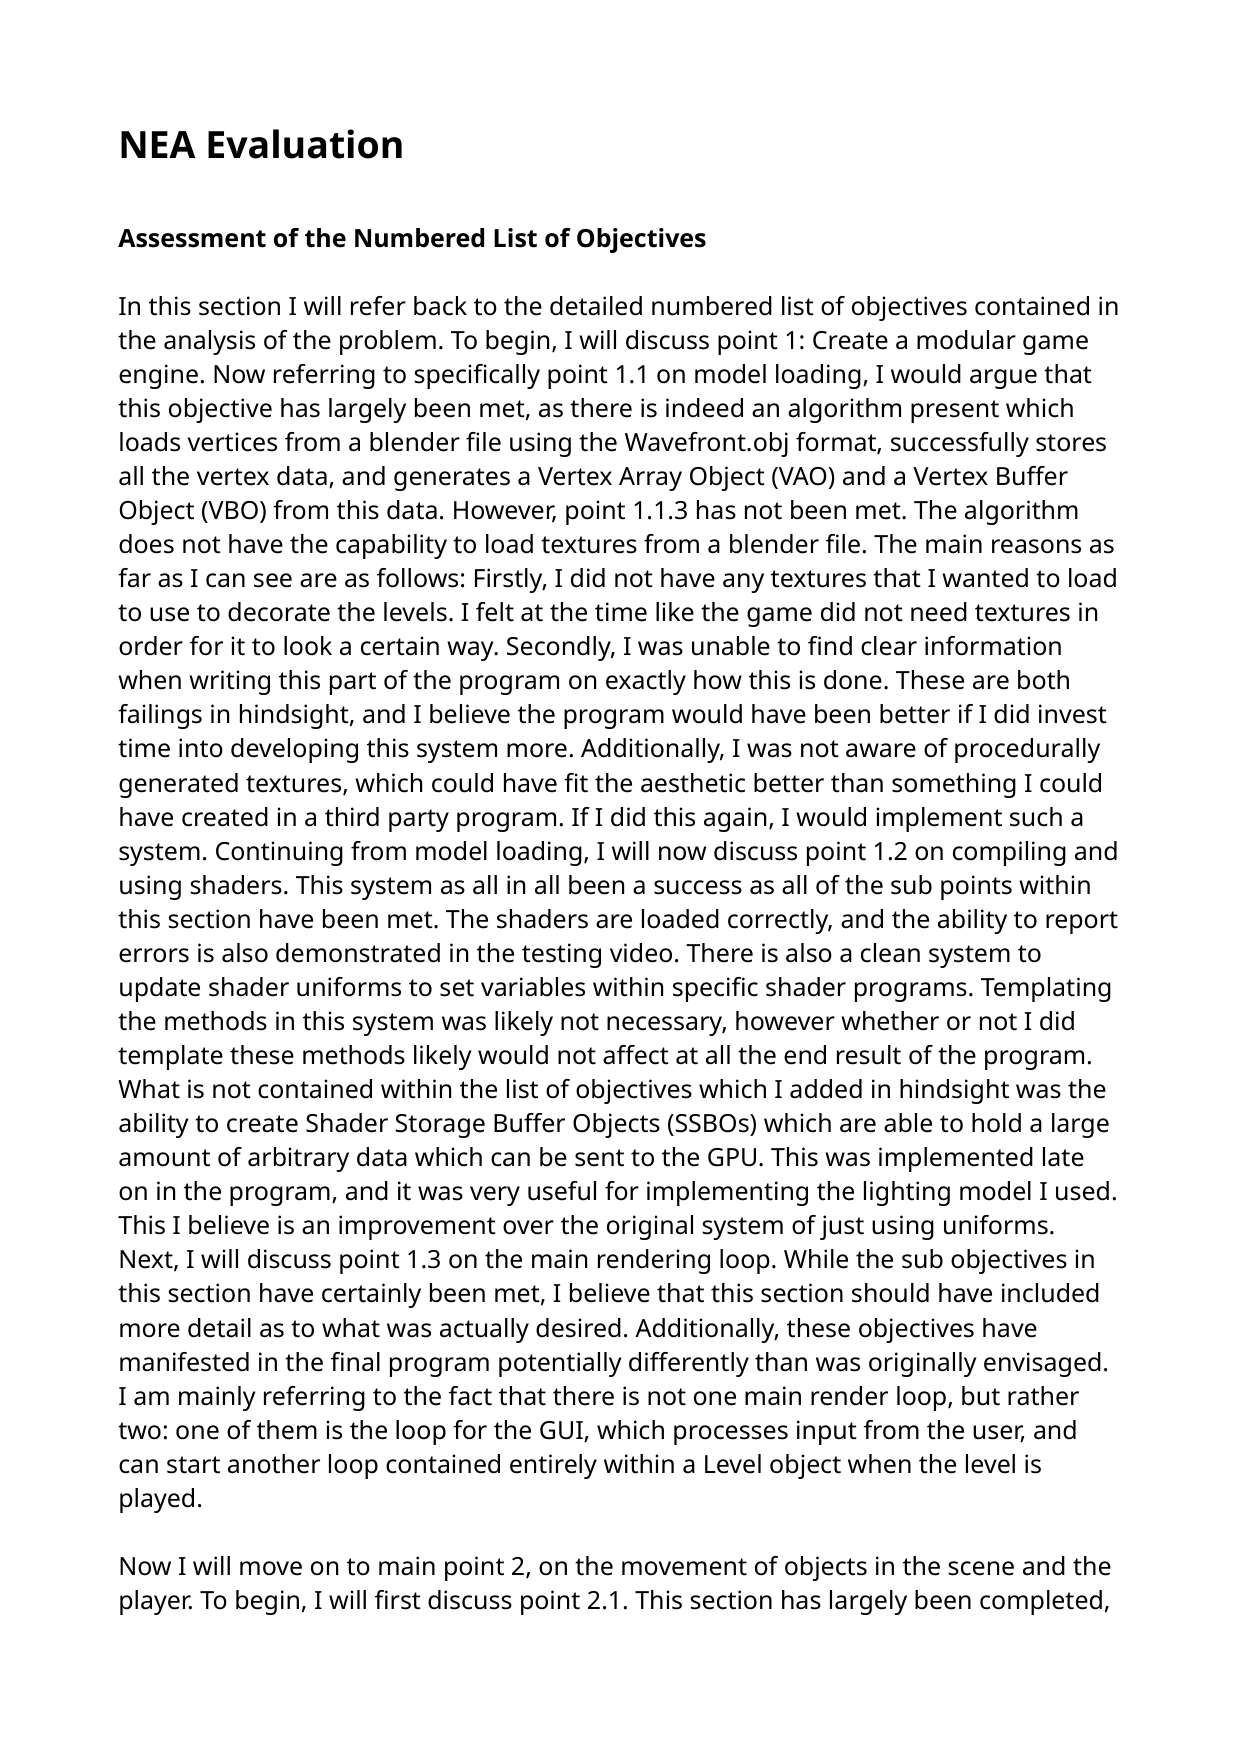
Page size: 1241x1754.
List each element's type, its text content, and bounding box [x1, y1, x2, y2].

text In this section I will refer back to the detailed numbered list of objectives contained in the analysis of the problem. To begin, I will discuss point 1: Create a modular game engine. Now referring to specifically point 1.1 on model loading, I would argue that this objective has largely been met, as there is indeed an algorithm present which loads vertices from a blender file using the Wavefront.obj format, successfully stores all the vertex data, and generates a Vertex Array Object (VAO) and a Vertex Buffer Object (VBO) from this data. However, point 1.1.3 has not been met. The algorithm does not have the capability to load textures from a blender file. The main reasons as far as I can see are as follows: Firstly, I did not have any textures that I wanted to load to use to decorate the levels. I felt at the time like the game did not need textures in order for it to look a certain way. Secondly, I was unable to find clear information when writing this part of the program on exactly how this is done. These are both failings in hindsight, and I believe the program would have been better if I did invest time into developing this system more. Additionally, I was not aware of procedurally generated textures, which could have fit the aesthetic better than something I could have created in a third party program. If I did this again, I would implement such a system. Continuing from model loading, I will now discuss point 1.2 on compiling and using shaders. This system as all in all been a success as all of the sub points within this section have been met. The shaders are loaded correctly, and the ability to report errors is also demonstrated in the testing video. There is also a clean system to update shader uniforms to set variables within specific shader programs. Templating the methods in this system was likely not necessary, however whether or not I did template these methods likely would not affect at all the end result of the program. What is not contained within the list of objectives which I added in hindsight was the ability to create Shader Storage Buffer Objects (SSBOs) which are able to hold a large amount of arbitrary data which can be sent to the GPU. This was implemented late on in the program, and it was very useful for implementing the lighting model I used. This I believe is an improvement over the original system of just using uniforms. Next, I will discuss point 1.3 on the main rendering loop. While the sub objectives in this section have certainly been met, I believe that this section should have included more detail as to what was actually desired. Additionally, these objectives have manifested in the final program potentially differently than was originally envisaged. I am mainly referring to the fact that there is not one main render loop, but rather two: one of them is the loop for the GUI, which processes input from the user, and can start another loop contained entirely within a Level object when the level is played. [118, 288, 1122, 1514]
text Now I will move on to main point 2, on the movement of objects in the scene and the player. To begin, I will first discuss point 2.1. This section has largely been completed, [118, 1549, 1122, 1617]
text NEA Evaluation [118, 118, 1122, 169]
text Assessment of the Numbered List of Objectives [118, 220, 1122, 254]
